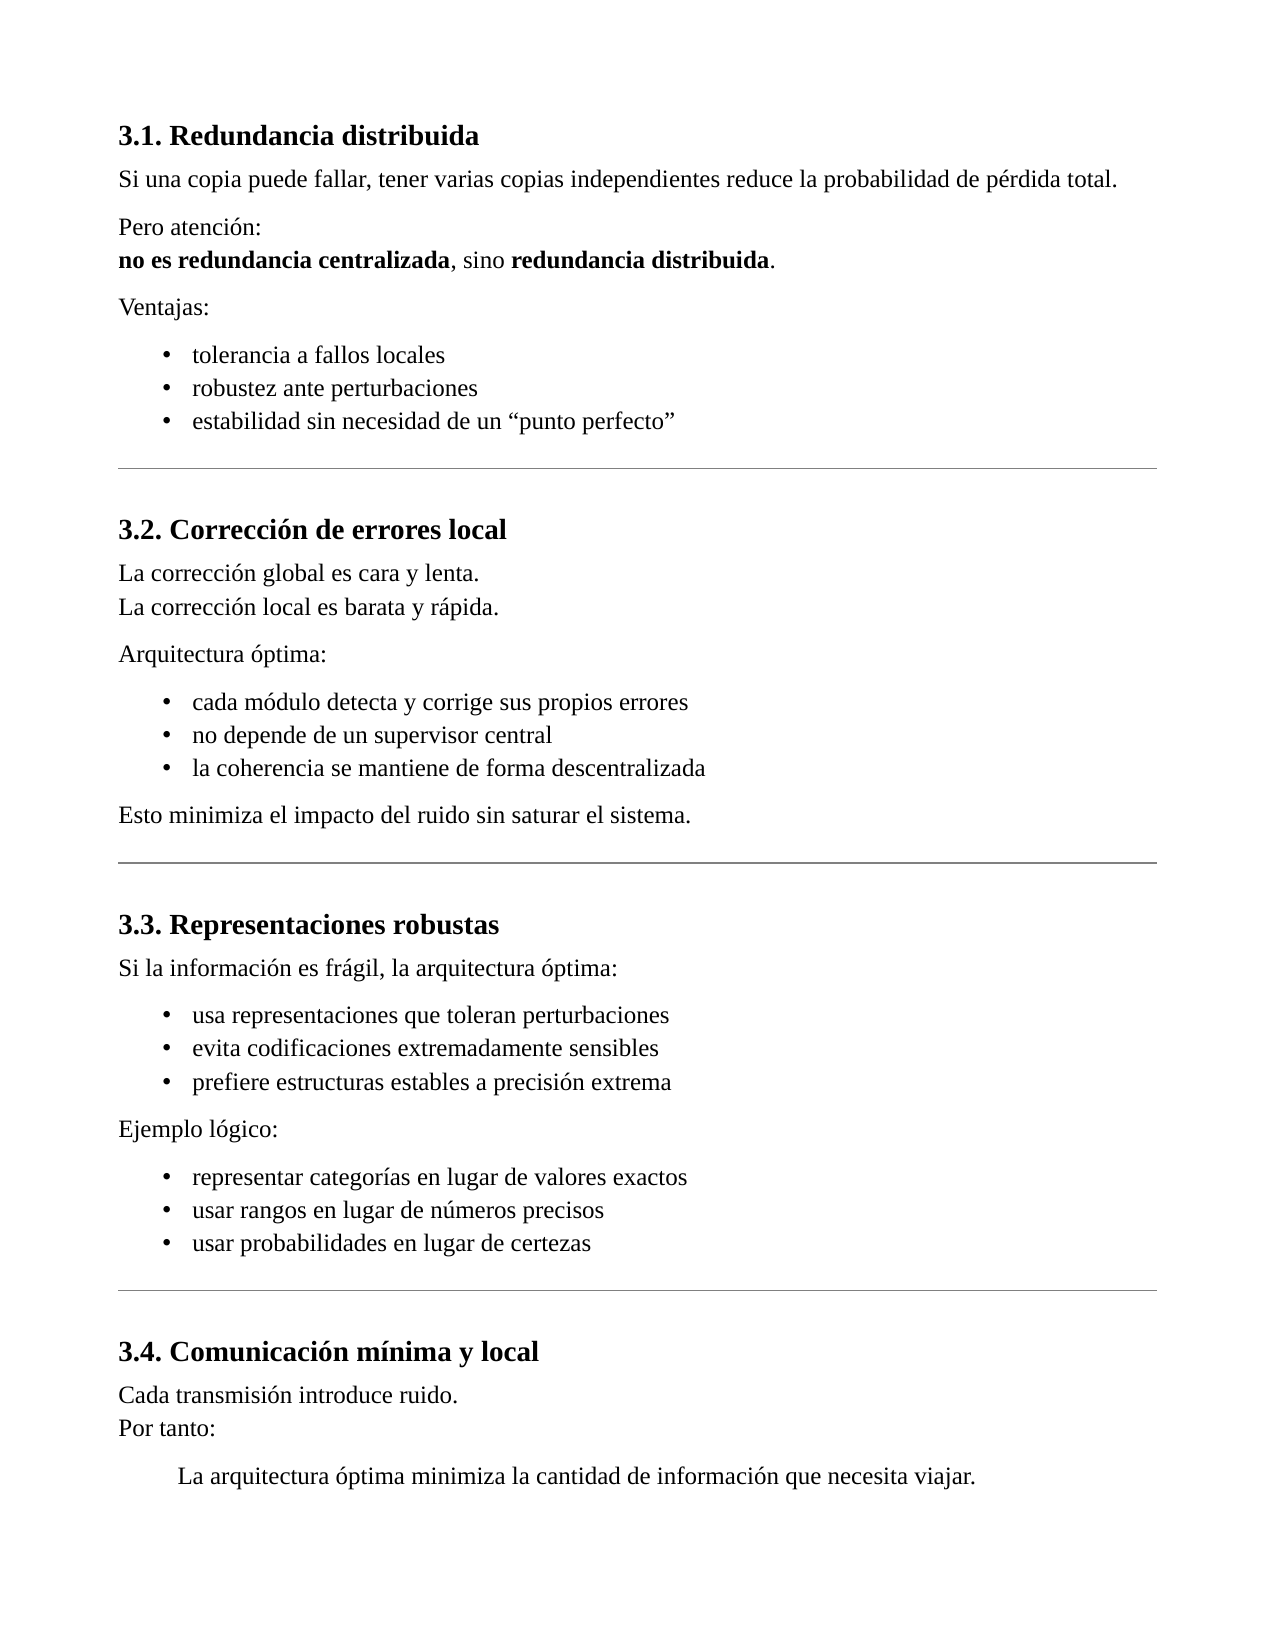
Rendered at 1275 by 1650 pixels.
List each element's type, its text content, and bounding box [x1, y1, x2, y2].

subtitle 3.3. Representaciones robustas [118, 907, 1157, 940]
text Ventajas: [118, 292, 1157, 321]
list robustez ante perturbaciones [162, 373, 1157, 402]
text Arquitectura óptima: [118, 639, 1157, 668]
text La arquitectura óptima minimiza la cantidad de información que necesita viajar. [177, 1461, 1098, 1490]
list estabilidad sin necesidad de un “punto perfecto” [162, 406, 1157, 435]
list usar rangos en lugar de números precisos [162, 1195, 1157, 1223]
text Cada transmisión introduce ruido. Por tanto: [118, 1380, 1157, 1442]
text La corrección global es cara y lenta. La corrección local es barata y rápida. [118, 558, 1157, 620]
list no depende de un supervisor central [162, 720, 1157, 748]
list cada módulo detecta y corrige sus propios errores [162, 687, 1157, 716]
list prefiere estructuras estables a precisión extrema [162, 1067, 1157, 1095]
list representar categorías en lugar de valores exactos [162, 1162, 1157, 1191]
list la coherencia se mantiene de forma descentralizada [162, 753, 1157, 782]
list usa representaciones que toleran perturbaciones [162, 1001, 1157, 1029]
subtitle 3.4. Comunicación mínima y local [118, 1334, 1157, 1368]
text Esto minimiza el impacto del ruido sin saturar el sistema. [118, 800, 1157, 829]
text Pero atención: no es redundancia centralizada, sino redundancia distribuida. [118, 212, 1157, 273]
text Si una copia puede fallar, tener varias copias independientes reduce la probabilidad de pérdida total. [118, 164, 1157, 193]
subtitle 3.2. Corrección de errores local [118, 512, 1157, 546]
list usar probabilidades en lugar de certezas [162, 1228, 1157, 1257]
text Ejemplo lógico: [118, 1114, 1157, 1143]
subtitle 3.1. Redundancia distribuida [118, 118, 1157, 152]
text Si la información es frágil, la arquitectura óptima: [118, 953, 1157, 982]
list evita codificaciones extremadamente sensibles [162, 1033, 1157, 1062]
list tolerancia a fallos locales [162, 340, 1157, 369]
